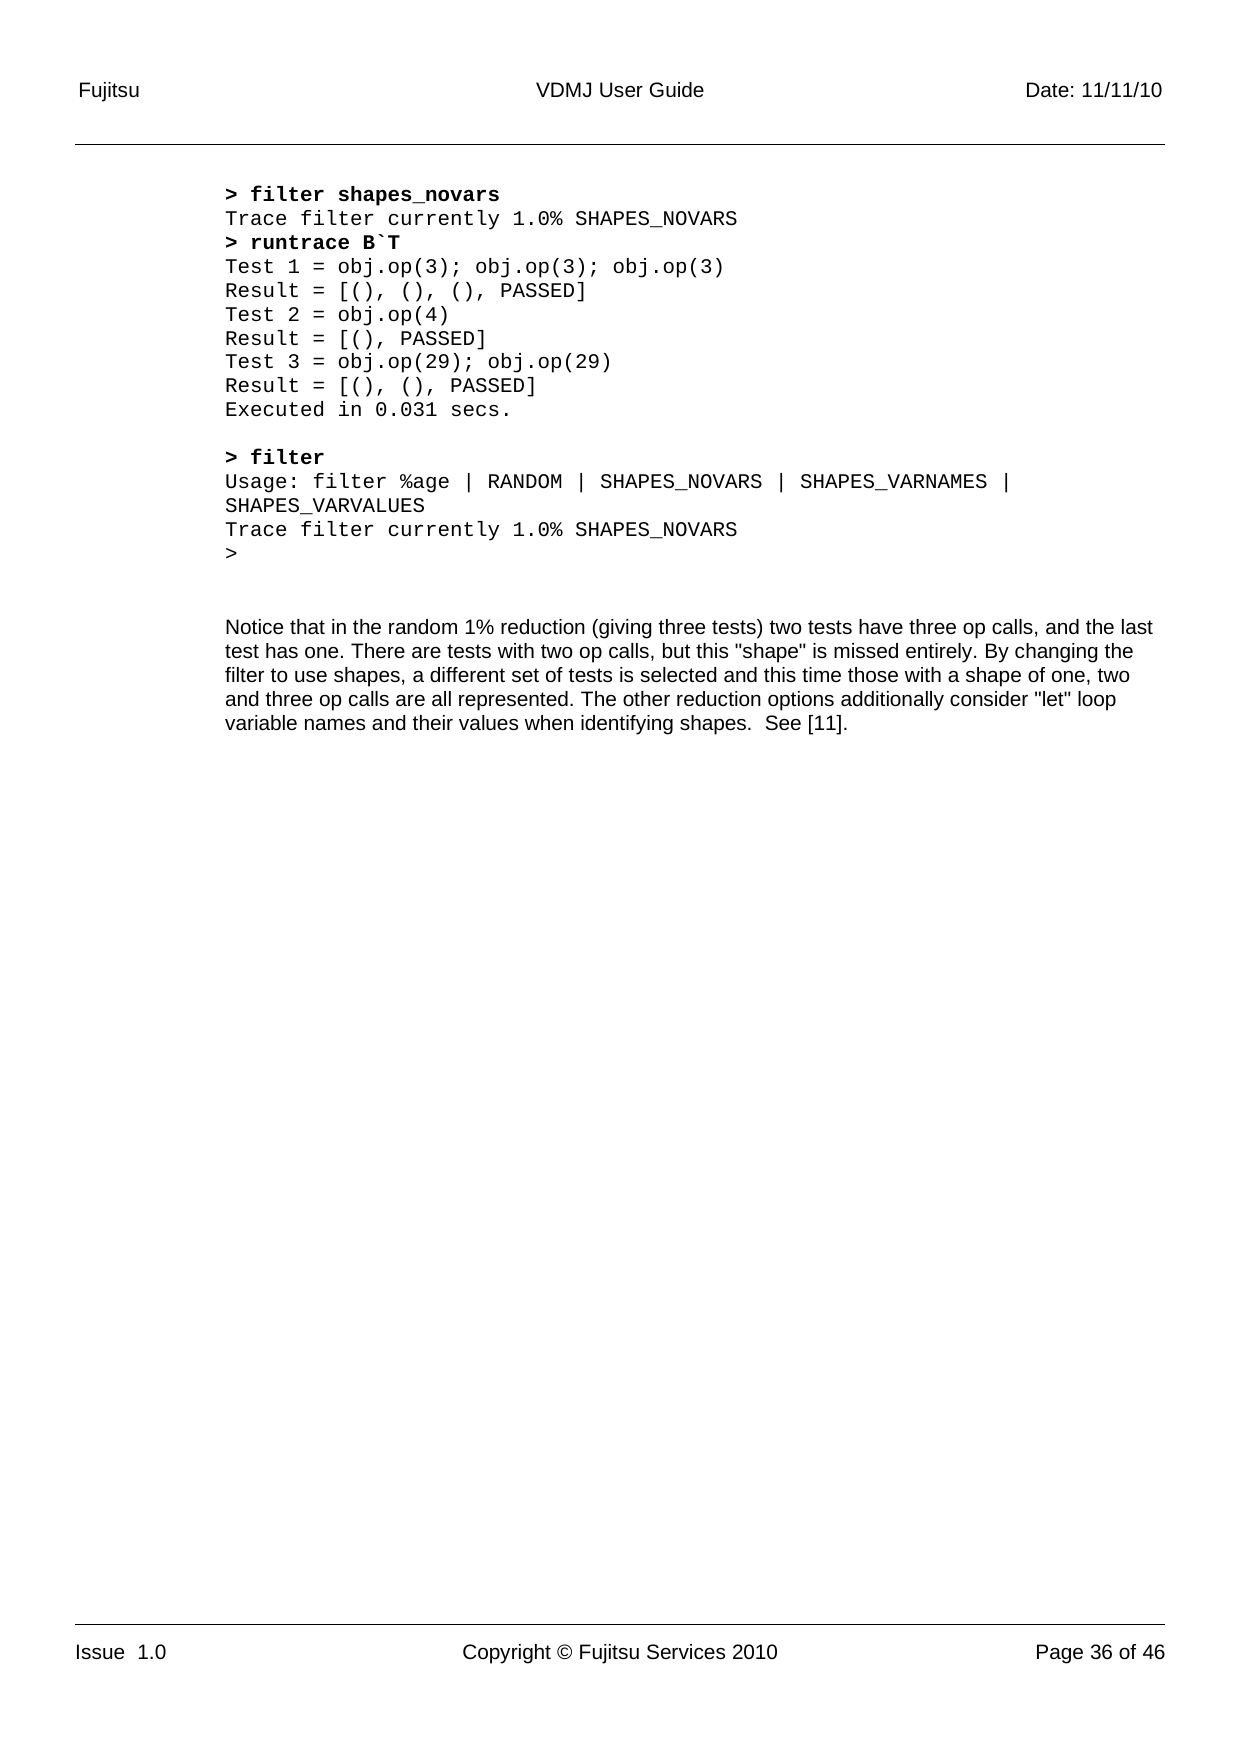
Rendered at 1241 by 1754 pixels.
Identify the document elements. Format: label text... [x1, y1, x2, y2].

text Test 1 = obj.op(3); obj.op(3); obj.op(3) [225, 256, 1165, 279]
text Notice that in the random 1% reduction (giving three tests) two tests have three op calls, and the last test has one. There are tests with two op calls, but this "shape" is missed entirely. By changing the filter to use shapes, a different set of tests is selected and this time those with a shape of one, two and three op calls are all represented. The other reduction options additionally consider "let" loop variable names and their values when identifying shapes. See [11]. [225, 615, 1165, 735]
text Test 3 = obj.op(29); obj.op(29) [225, 351, 1165, 375]
text Result = [(), (), PASSED] [225, 375, 1165, 399]
text Result = [(), (), (), PASSED] [225, 279, 1165, 303]
text Usage: filter %age | RANDOM | SHAPES_NOVARS | SHAPES_VARNAMES | SHAPES_VARVALUES [225, 471, 1165, 519]
text > runtrace B`T [225, 232, 1165, 256]
text Trace filter currently 1.0% SHAPES_NOVARS [225, 519, 1165, 543]
text Result = [(), PASSED] [225, 327, 1165, 351]
text > filter [225, 447, 1165, 471]
text Executed in 0.031 secs. [225, 399, 1165, 423]
text Trace filter currently 1.0% SHAPES_NOVARS [225, 208, 1165, 232]
text Test 2 = obj.op(4) [225, 303, 1165, 327]
text > filter shapes_novars [225, 184, 1165, 208]
text > [225, 543, 1165, 567]
